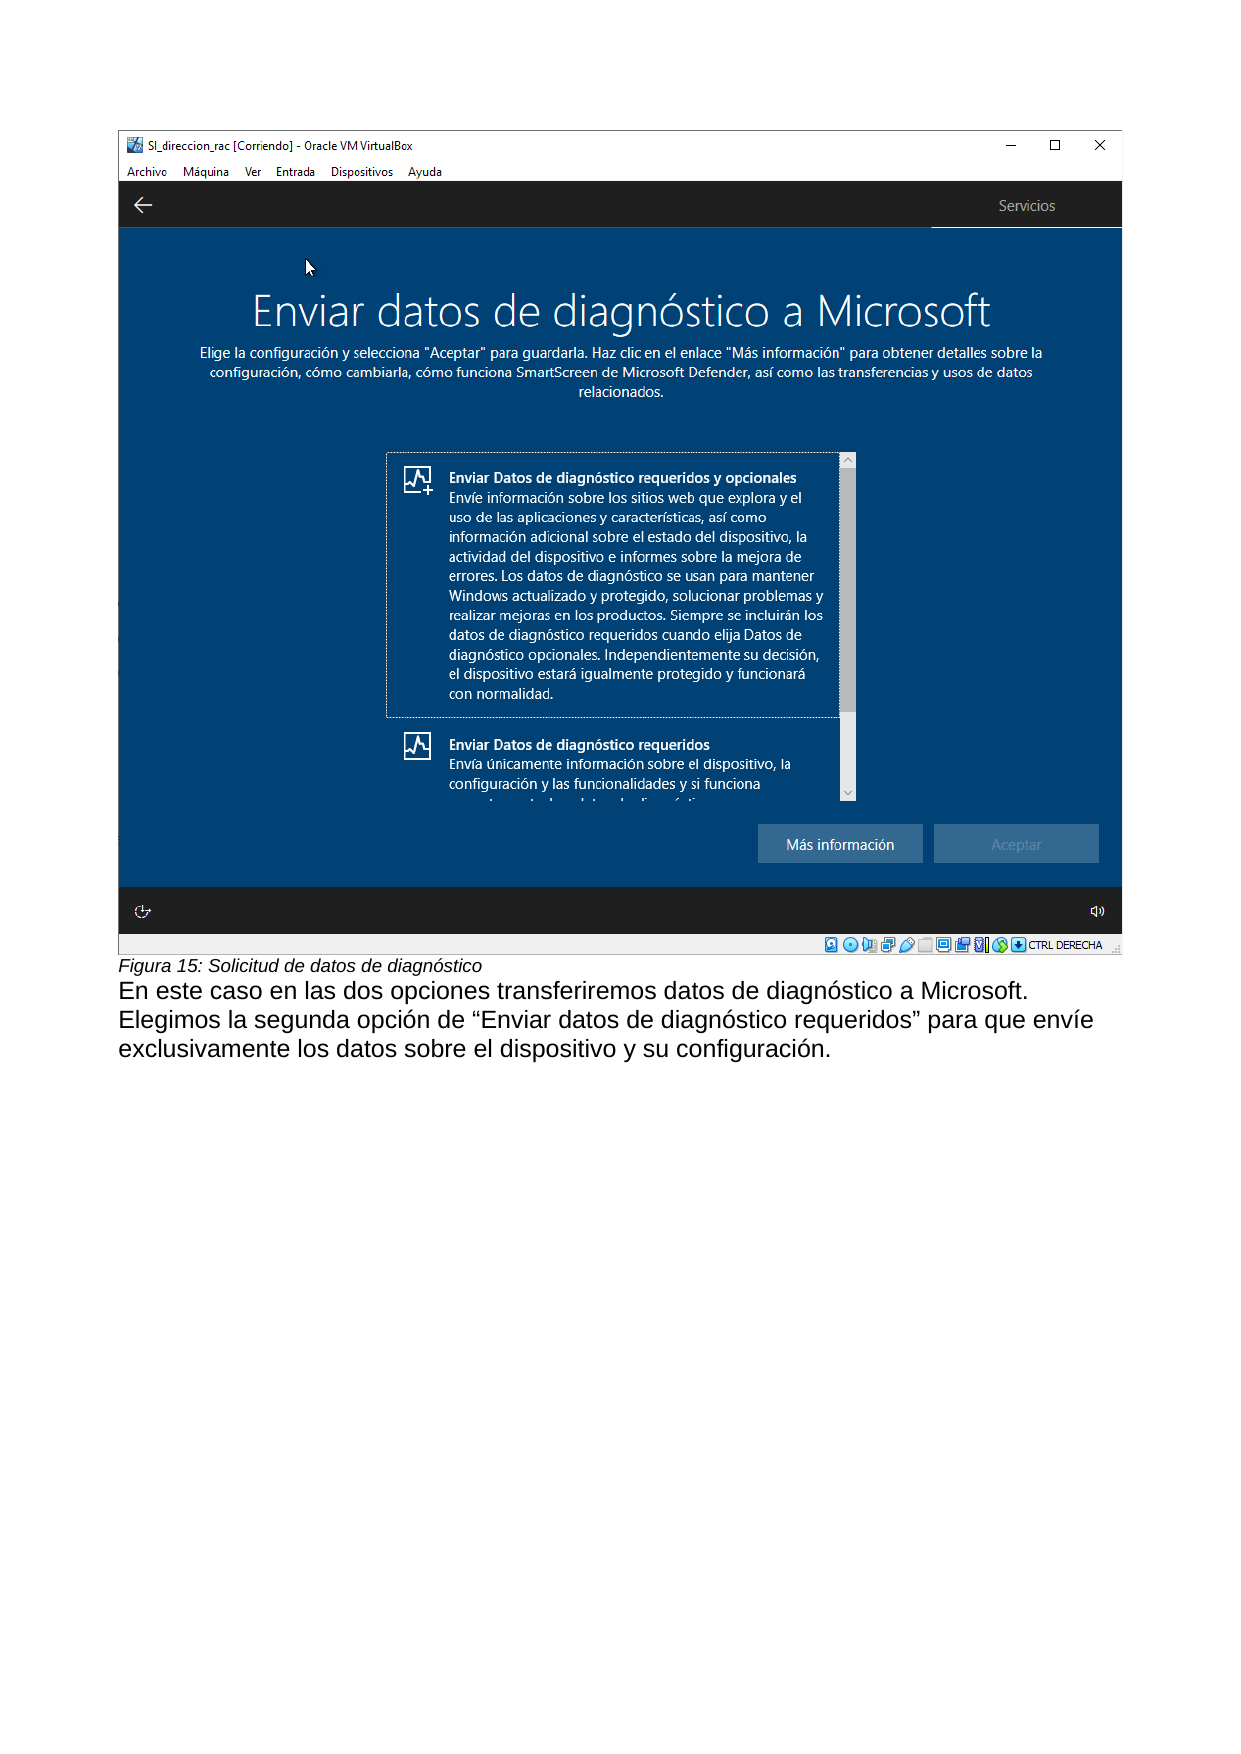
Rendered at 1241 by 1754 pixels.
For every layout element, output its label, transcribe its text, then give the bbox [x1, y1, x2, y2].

picture [118, 130, 1123, 955]
text En este caso en las dos opciones transferiremos datos de diagnóstico a Microsoft. Elegimos la segunda opción de “Enviar datos de diagnóstico requeridos” para que envíe exclusivamente los datos sobre el dispositivo y su configuración. [118, 976, 1122, 1062]
text Figura 15: Solicitud de datos de diagnóstico [118, 955, 1122, 976]
